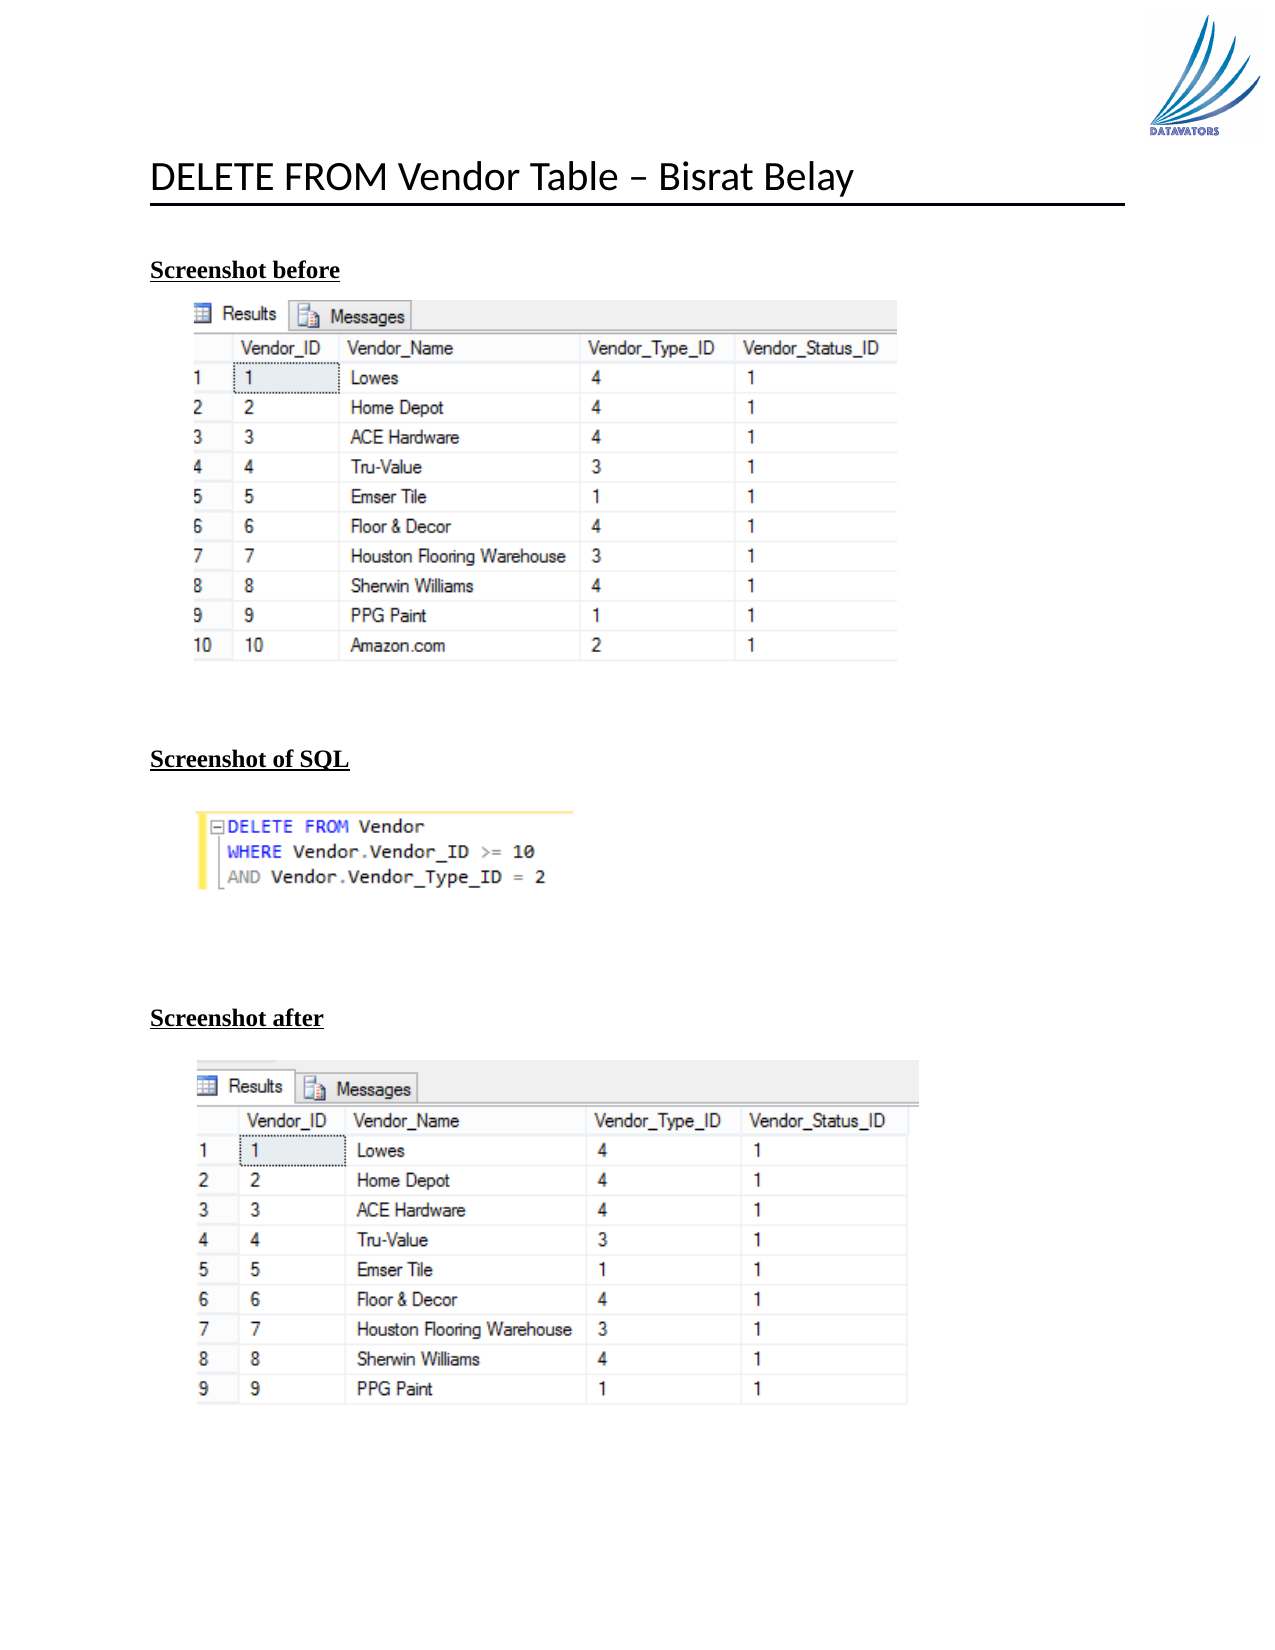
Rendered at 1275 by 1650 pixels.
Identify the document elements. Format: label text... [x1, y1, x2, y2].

text Screenshot of SQL [150, 744, 1125, 773]
picture [196, 1060, 919, 1427]
text Screenshot before [150, 256, 1125, 284]
text Screenshot after [150, 1003, 1125, 1032]
picture [195, 811, 574, 921]
picture [1146, 12, 1263, 138]
text DELETE FROM Vendor Table – Bisrat Belay [150, 150, 1125, 203]
picture [193, 300, 897, 663]
